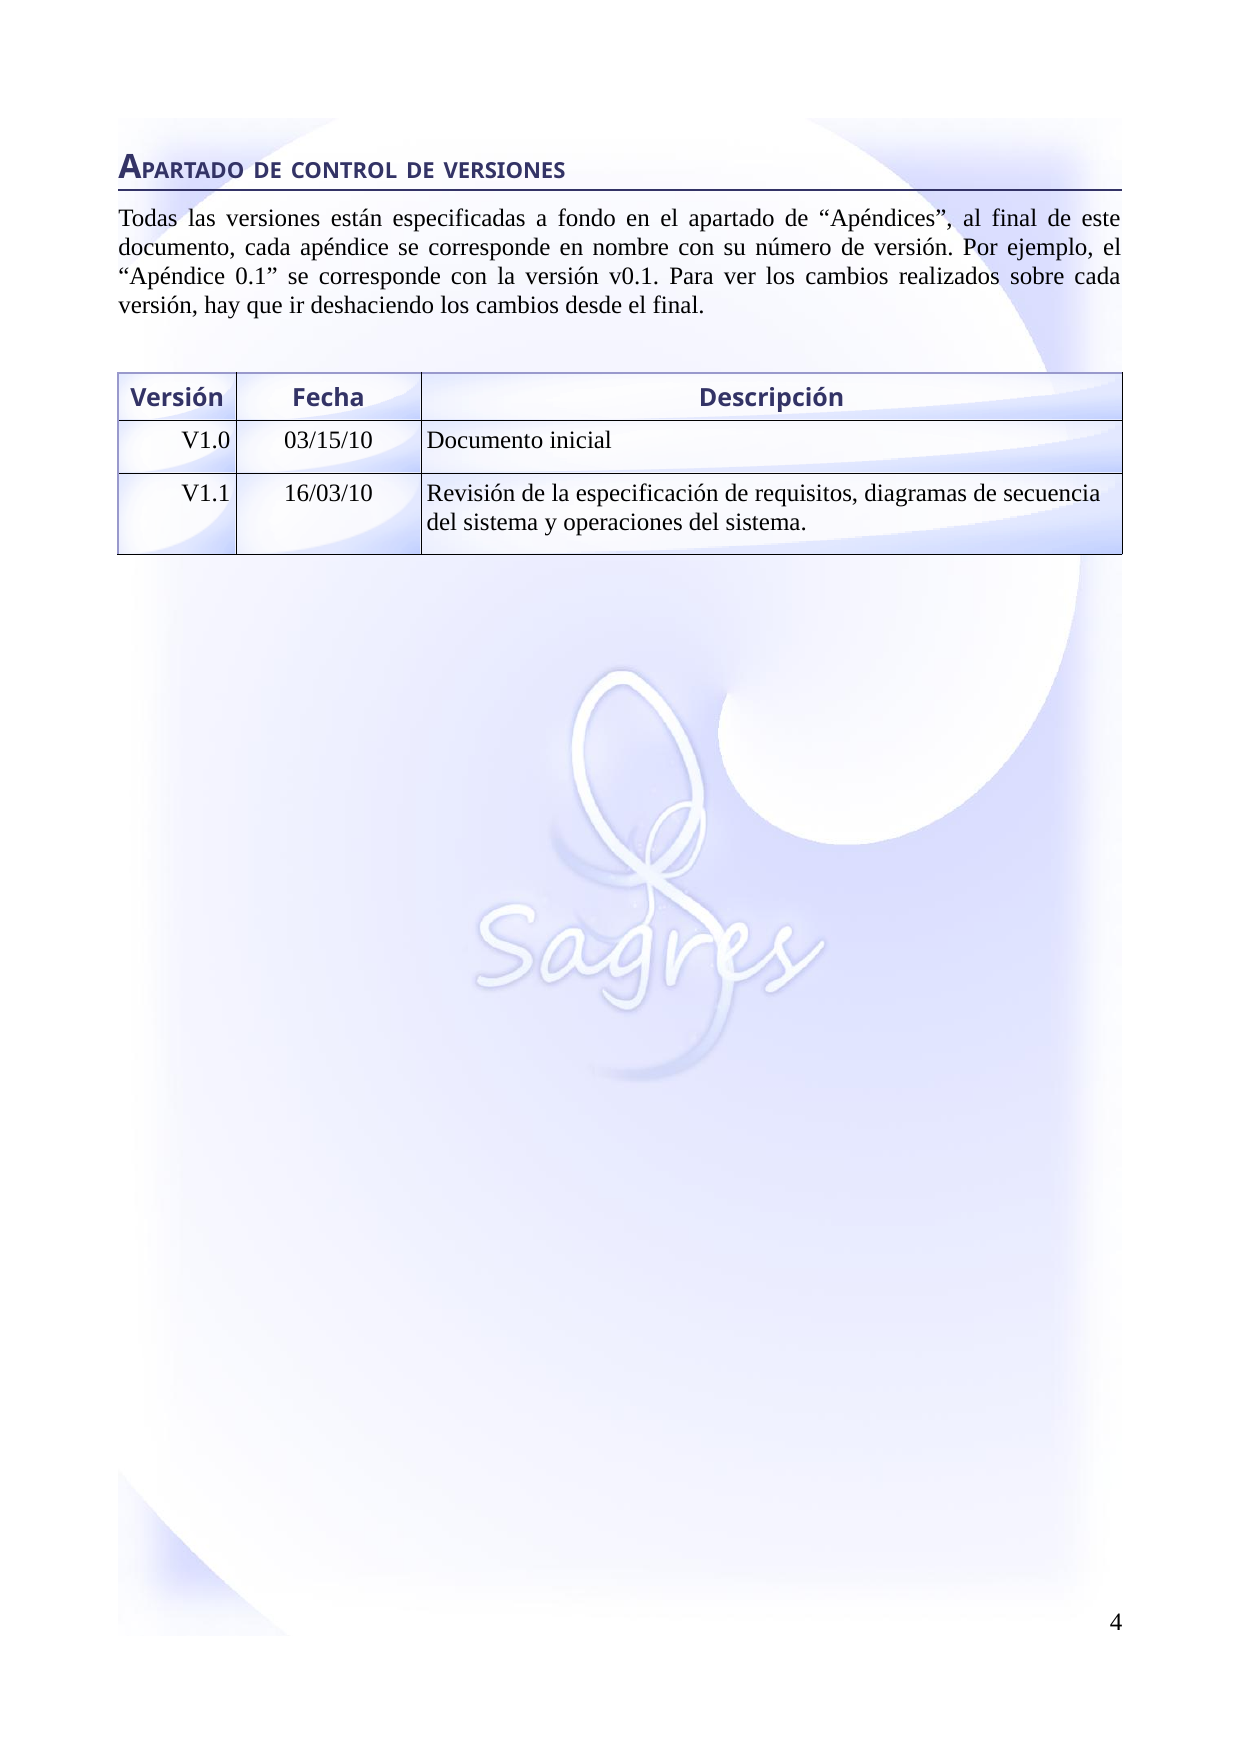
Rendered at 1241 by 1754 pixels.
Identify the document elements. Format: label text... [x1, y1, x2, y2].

table_header Versión [119, 374, 236, 420]
text Todas las versiones están especificadas a fondo en el apartado de “Apéndices”, al final de este documento, cada apéndice se corresponde en nombre con su número de versión. Por ejemplo, el “Apéndice 0.1” se corresponde con la versión v0.1. Para ver los cambios realizados sobre cada versión, hay que ir deshaciendo los cambios desde el final. [118, 203, 1122, 318]
table_header Fecha [237, 374, 421, 420]
table_cell V1.0 [119, 421, 236, 473]
table_cell 16/03/10 [237, 474, 421, 554]
table_header Descripción [422, 374, 1122, 420]
picture [118, 555, 1122, 1636]
table_cell Documento inicial [422, 421, 1122, 473]
subtitle Apartado de control de versiones [118, 143, 1122, 189]
table_cell V1.1 [119, 474, 236, 554]
table_cell Revisión de la especificación de requisitos, diagramas de secuencia del sistema y operaciones del sistema. [422, 474, 1122, 554]
picture [118, 118, 1122, 143]
table_cell 15/03/10 [237, 421, 421, 473]
picture [118, 318, 1122, 372]
picture [118, 191, 1122, 203]
